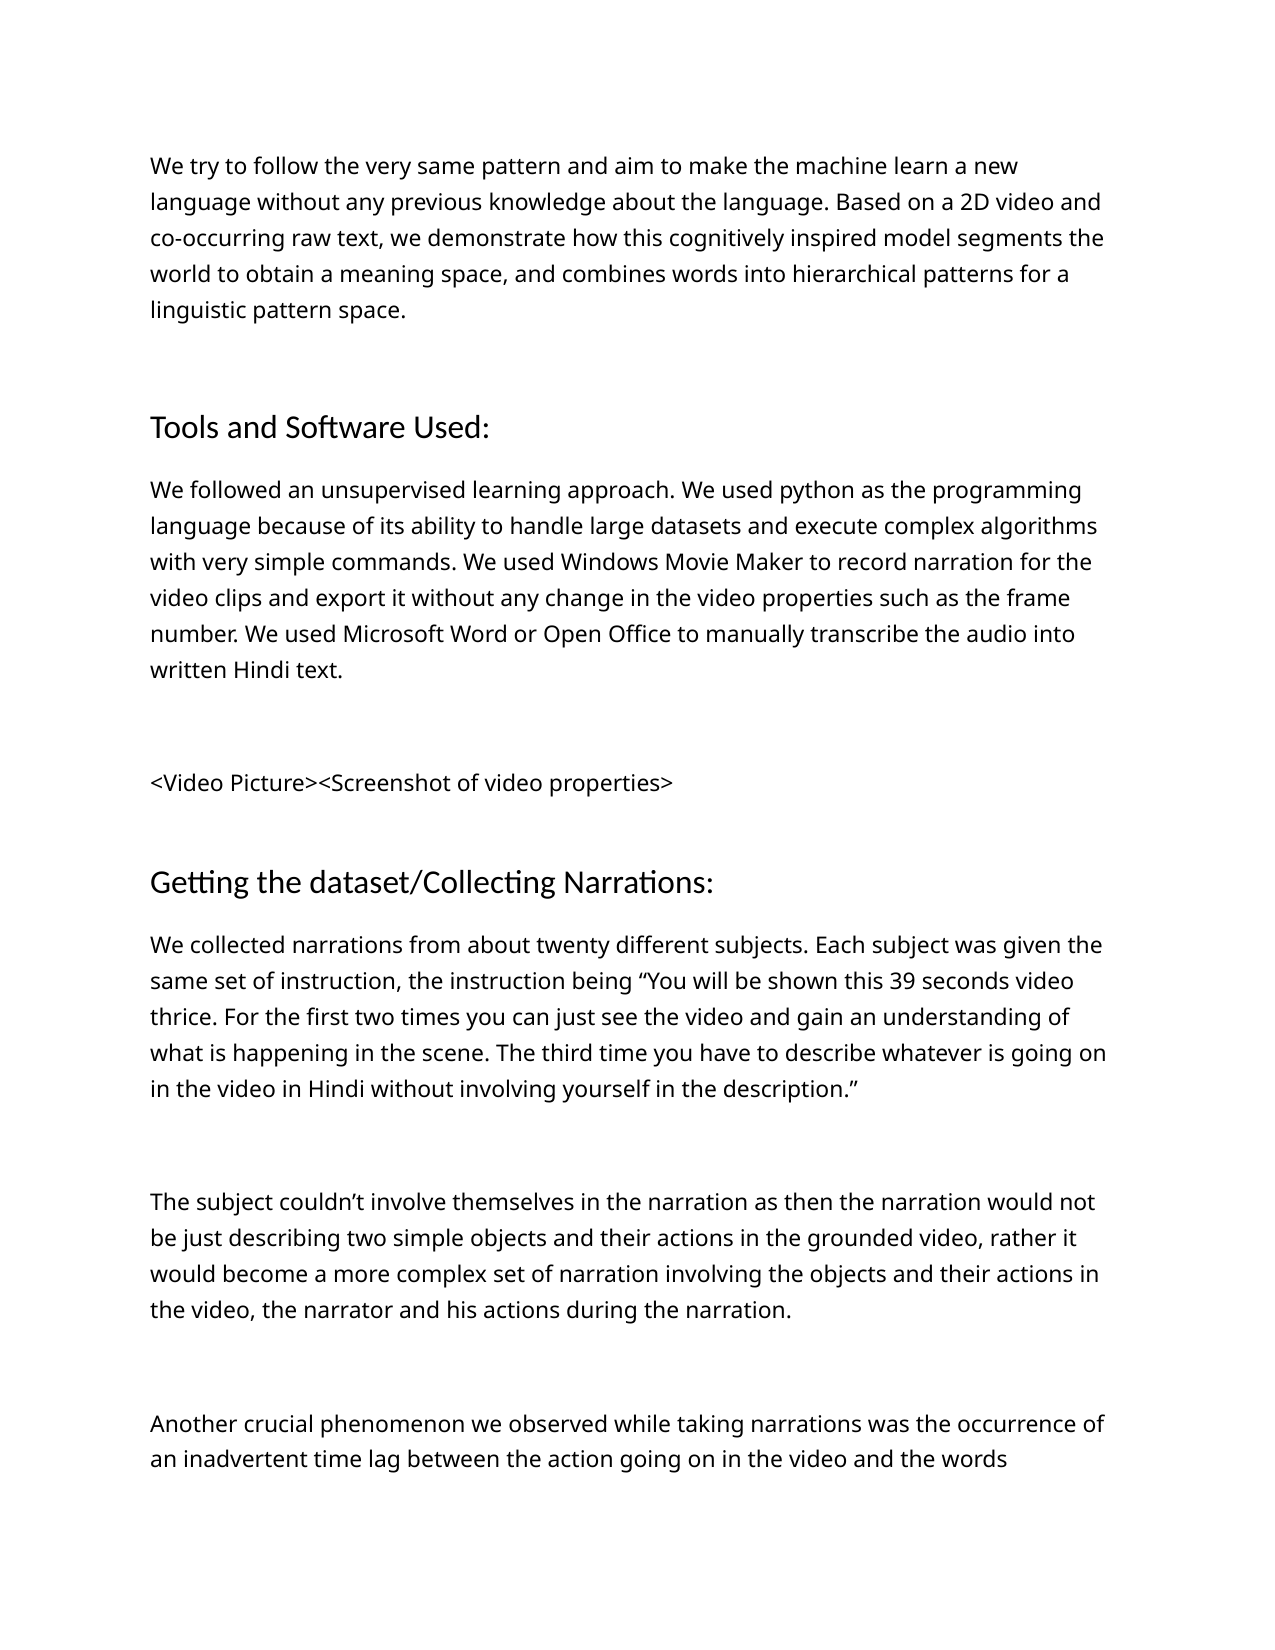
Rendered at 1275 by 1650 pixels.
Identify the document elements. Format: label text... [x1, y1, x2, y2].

text Tools and Software Used: [150, 406, 1125, 447]
text <Video Picture><Screenshot of video properties> [150, 767, 1125, 798]
text Getting the dataset/Collecting Narrations: [150, 824, 1125, 902]
text We try to follow the very same pattern and aim to make the machine learn a new language without any previous knowledge about the language. Based on a 2D video and co-occurring raw text, we demonstrate how this cognitively inspired model segments the world to obtain a meaning space, and combines words into hierarchical patterns for a linguistic pattern space. [150, 150, 1125, 325]
text The subject couldn’t involve themselves in the narration as then the narration would not be just describing two simple objects and their actions in the grounded video, rather it would become a more complex set of narration involving the objects and their actions in the video, the narrator and his actions during the narration. [150, 1186, 1125, 1325]
text Another crucial phenomenon we observed while taking narrations was the occurrence of an inadvertent time lag between the action going on in the video and the words [150, 1407, 1125, 1475]
text We collected narrations from about twenty different subjects. Each subject was given the same set of instruction, the instruction being “You will be shown this 39 seconds video thrice. For the first two times you can just see the video and gain an understanding of what is happening in the scene. The third time you have to describe whatever is going on in the video in Hindi without involving yourself in the description.” [150, 929, 1125, 1104]
text We followed an unsupervised learning approach. We used python as the programming language because of its ability to handle large datasets and execute complex algorithms with very simple commands. We used Windows Movie Maker to record narration for the video clips and export it without any change in the video properties such as the frame number. We used Microsoft Word or Open Office to manually transcribe the audio into written Hindi text. [150, 474, 1125, 685]
